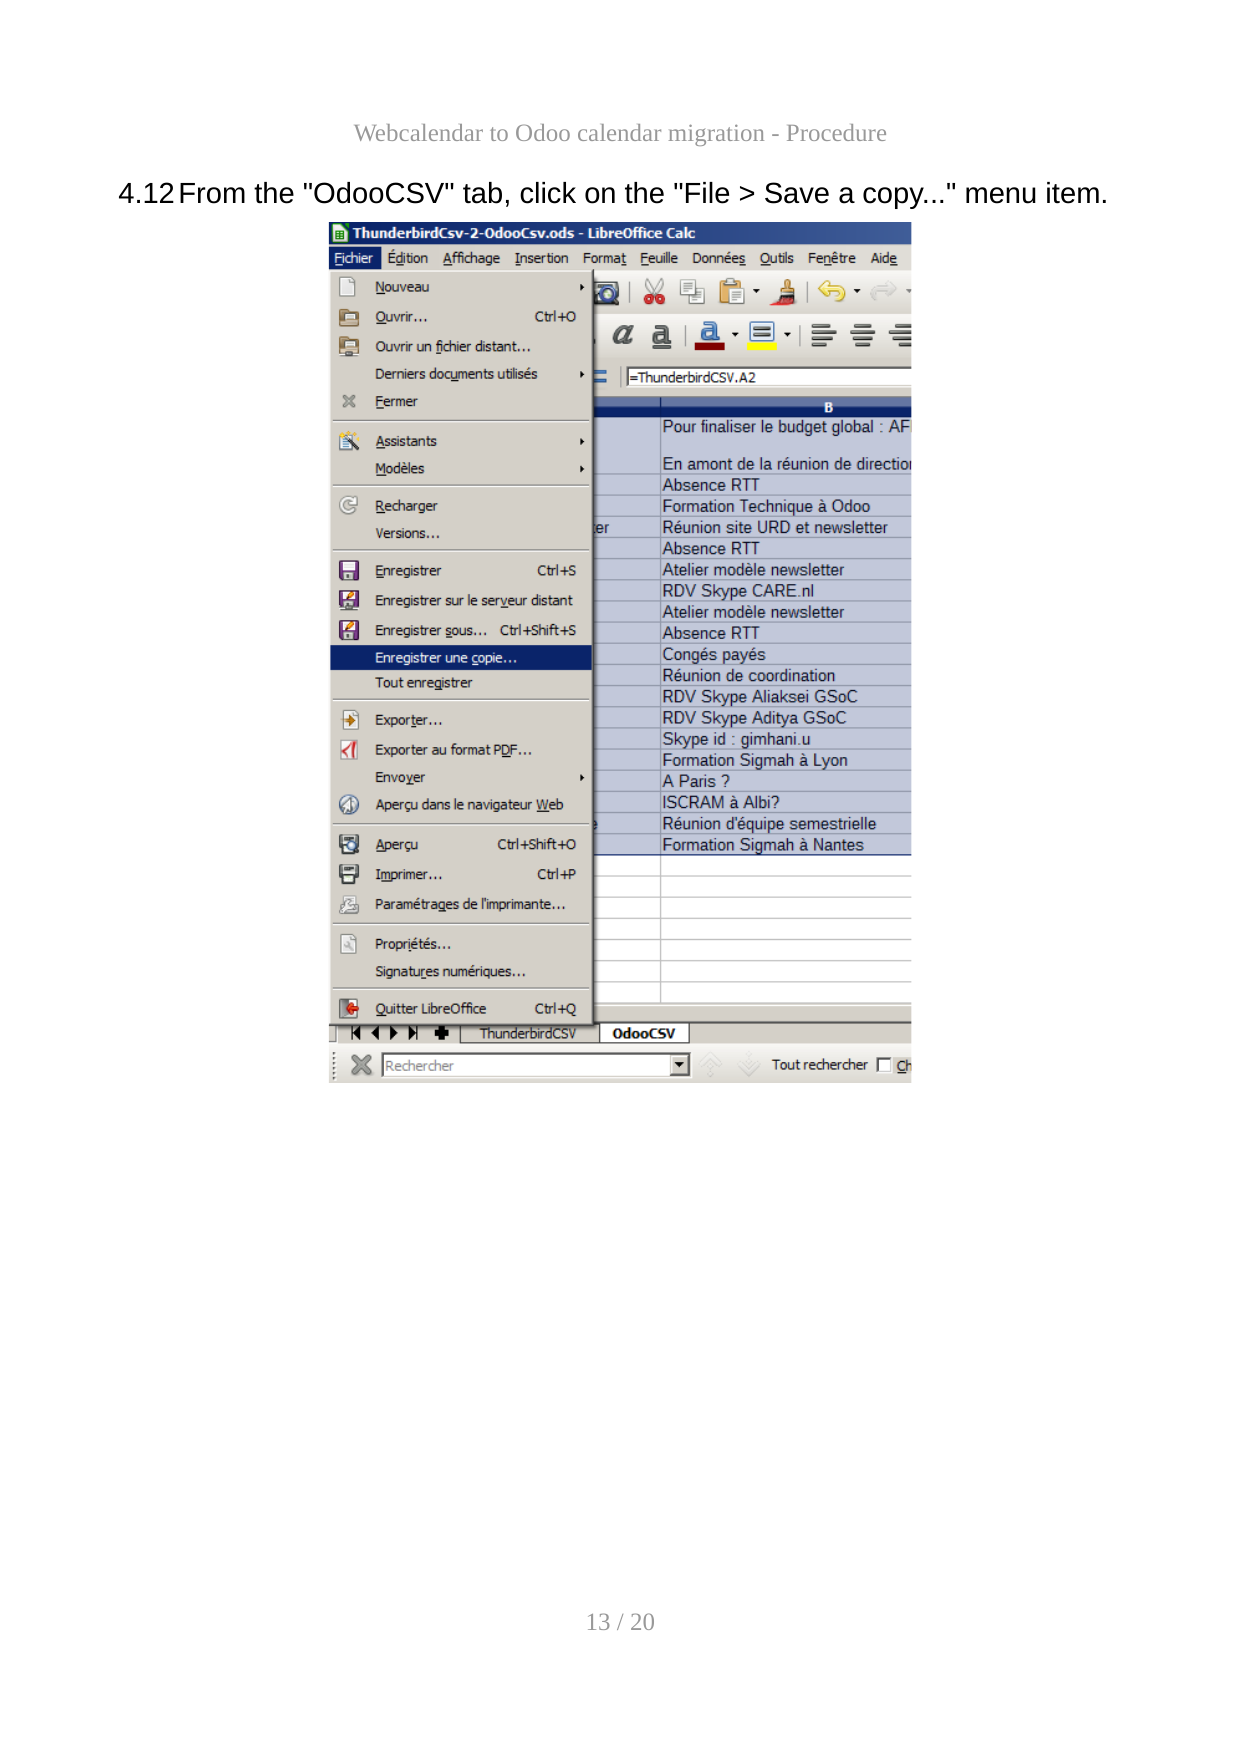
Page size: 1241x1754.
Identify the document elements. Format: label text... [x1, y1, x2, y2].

subtitle From the "OdooCSV" tab, click on the "File > Save a copy..." menu item. [118, 176, 1122, 210]
